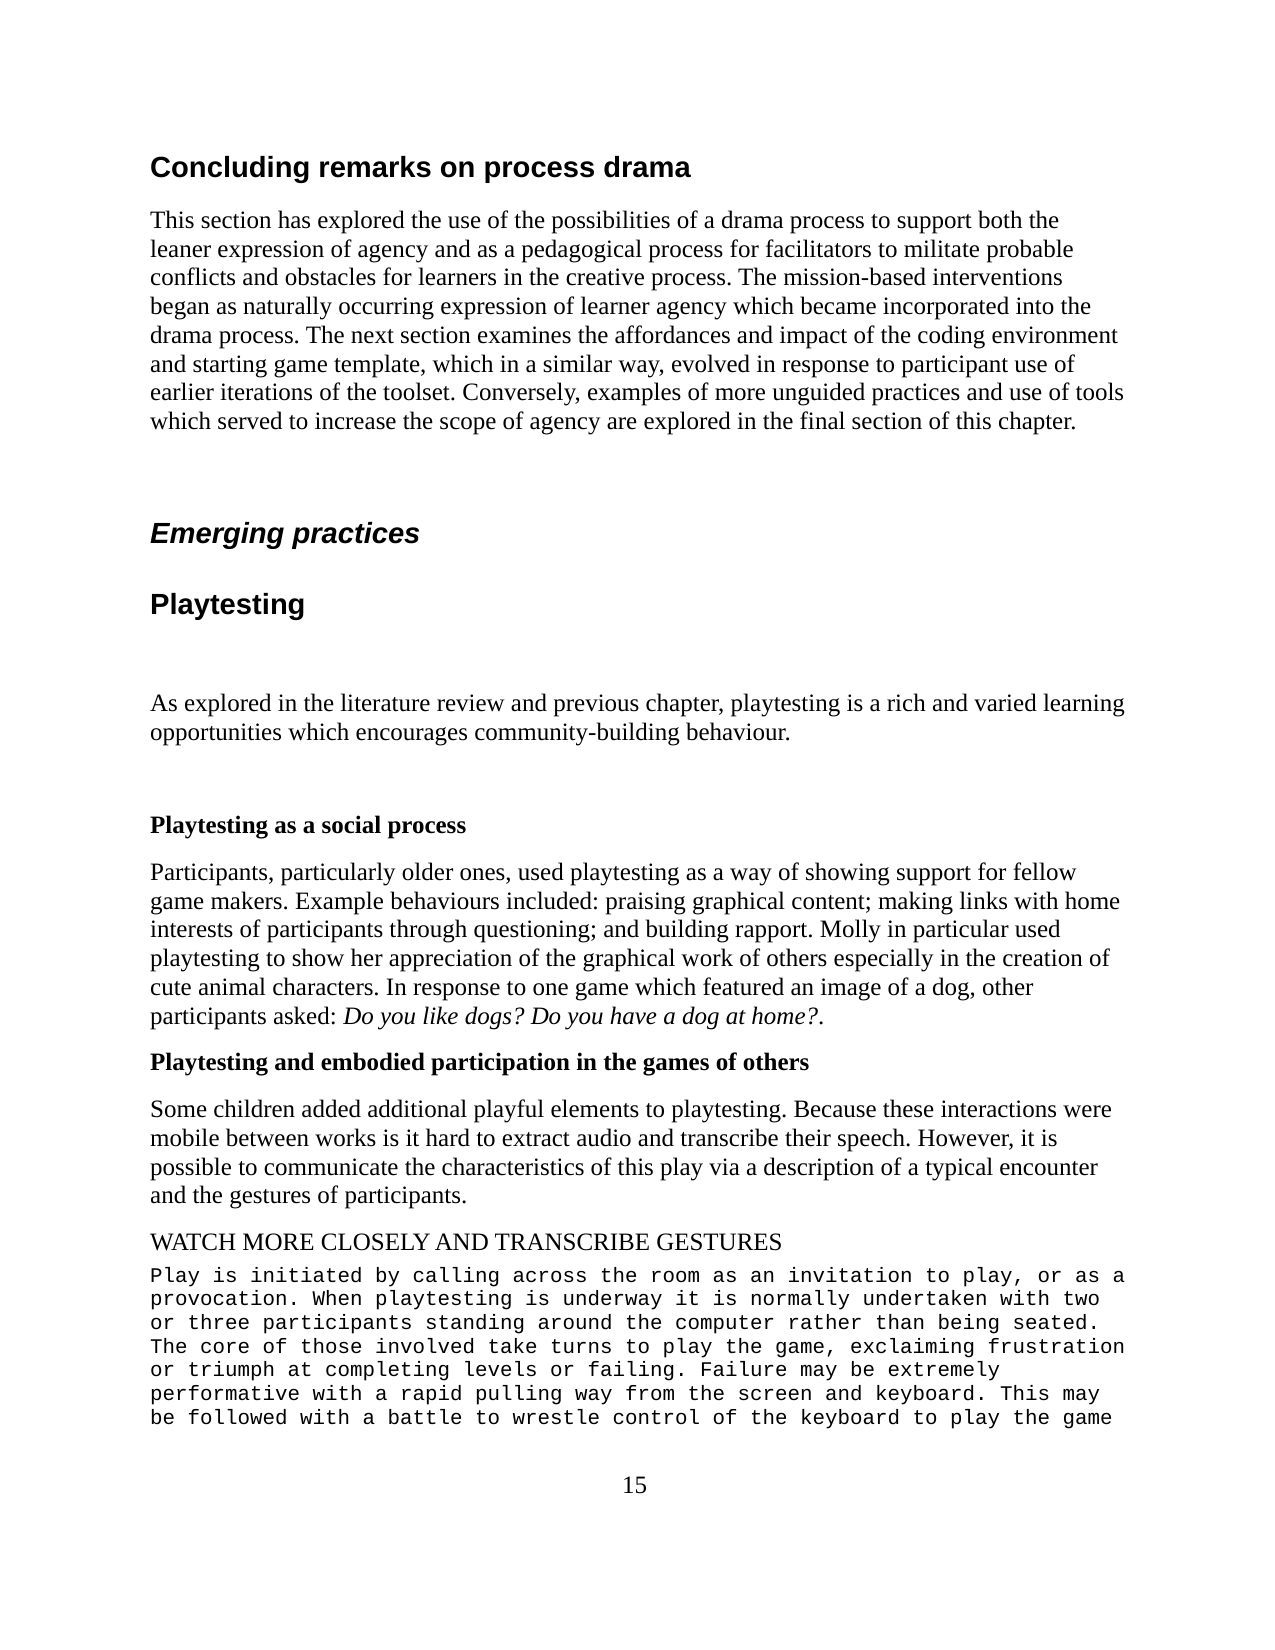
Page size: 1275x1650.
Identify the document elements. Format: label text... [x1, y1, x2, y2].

text Playtesting and embodied participation in the games of others [150, 1047, 1125, 1076]
subtitle Playtesting [150, 587, 1125, 620]
text Play is initiated by calling across the room as an invitation to play, or as a provocation. When playtesting is underway it is normally undertaken with two or three participants standing around the computer rather than being seated. The core of those involved take turns to play the game, exclaiming frustration or triumph at completing levels or failing. Failure may be extremely performative with a rapid pulling way from the screen and keyboard. This may be followed with a battle to wrestle control of the keyboard to play the game [150, 1265, 1125, 1430]
text Some children added additional playful elements to playtesting. Because these interactions were mobile between works is it hard to extract audio and transcribe their speech. However, it is possible to communicate the characteristics of this play via a description of a typical encounter and the gestures of participants. [150, 1094, 1125, 1209]
text As explored in the literature review and previous chapter, playtesting is a rich and varied learning opportunities which encourages community-building behaviour. [150, 688, 1125, 746]
text This section has explored the use of the possibilities of a drama process to support both the leaner expression of agency and as a pedagogical process for facilitators to militate probable conflicts and obstacles for learners in the creative process. The mission-based interventions began as naturally occurring expression of learner agency which became incorporated into the drama process. The next section examines the affordances and impact of the coding environment and starting game template, which in a similar way, evolved in response to participant use of earlier iterations of the toolset. Conversely, examples of more unguided practices and use of tools which served to increase the scope of agency are explored in the final section of this chapter. [150, 205, 1125, 435]
text Playtesting as a social process [150, 810, 1125, 839]
subtitle Concluding remarks on process drama [150, 150, 1125, 183]
text WATCH MORE CLOSELY AND TRANSCRIBE GESTURES [150, 1227, 1125, 1256]
text Participants, particularly older ones, used playtesting as a way of showing support for fellow game makers. Example behaviours included: praising graphical content; making links with home interests of participants through questioning; and building rapport. Molly in particular used playtesting to show her appreciation of the graphical work of others especially in the creation of cute animal characters. In response to one game which featured an image of a dog, other participants asked: Do you like dogs? Do you have a dog at home?. [150, 857, 1125, 1029]
subtitle Emerging practices [150, 516, 1125, 549]
